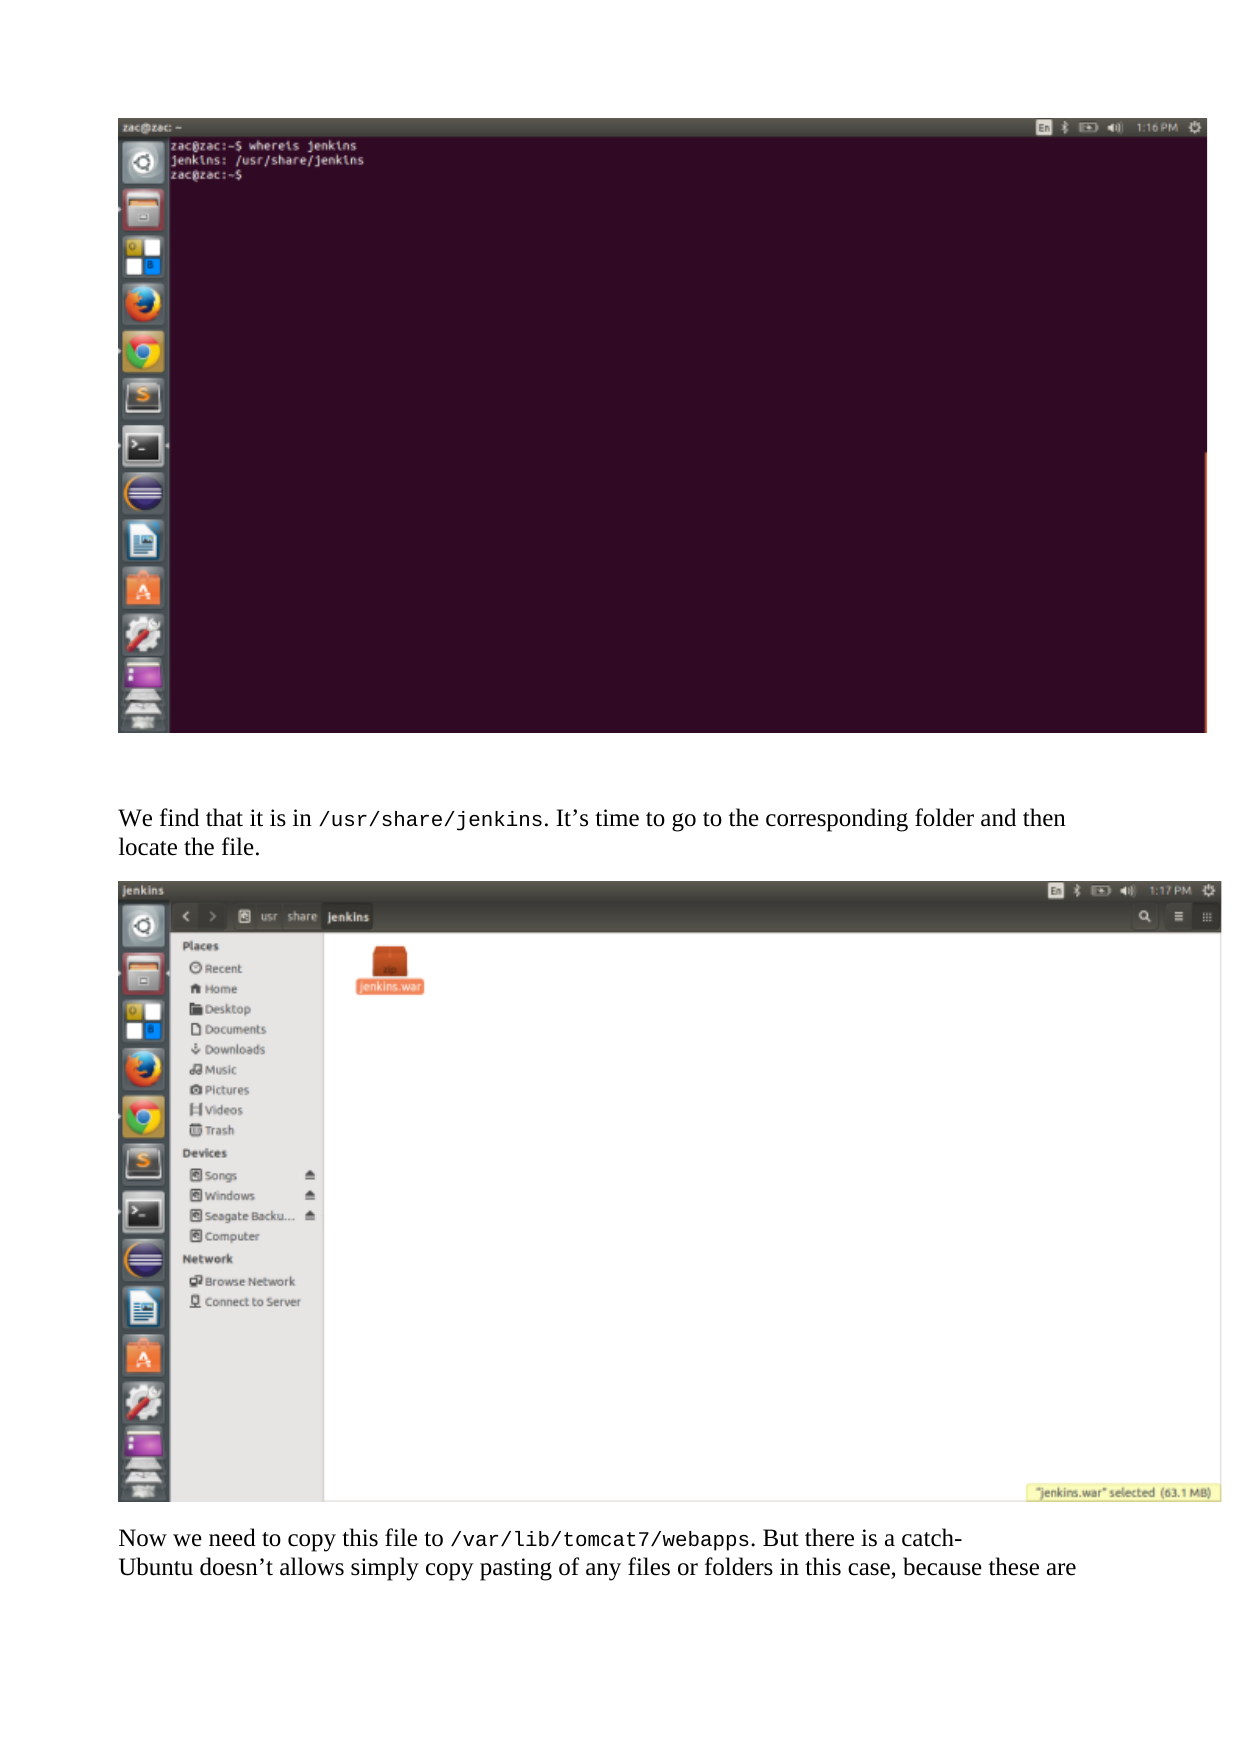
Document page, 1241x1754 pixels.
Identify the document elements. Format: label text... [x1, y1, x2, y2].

picture [118, 118, 1208, 733]
text Now we need to copy this file to /var/lib/tomcat7/webapps. But there is a catch- Ubuntu doesn’t allows simply copy pasting of any files or folders in this case, because these are [118, 1523, 1122, 1581]
picture [118, 881, 1222, 1502]
text We find that it is in /usr/share/jenkins. It’s time to go to the corresponding folder and then locate the file. [118, 803, 1122, 861]
